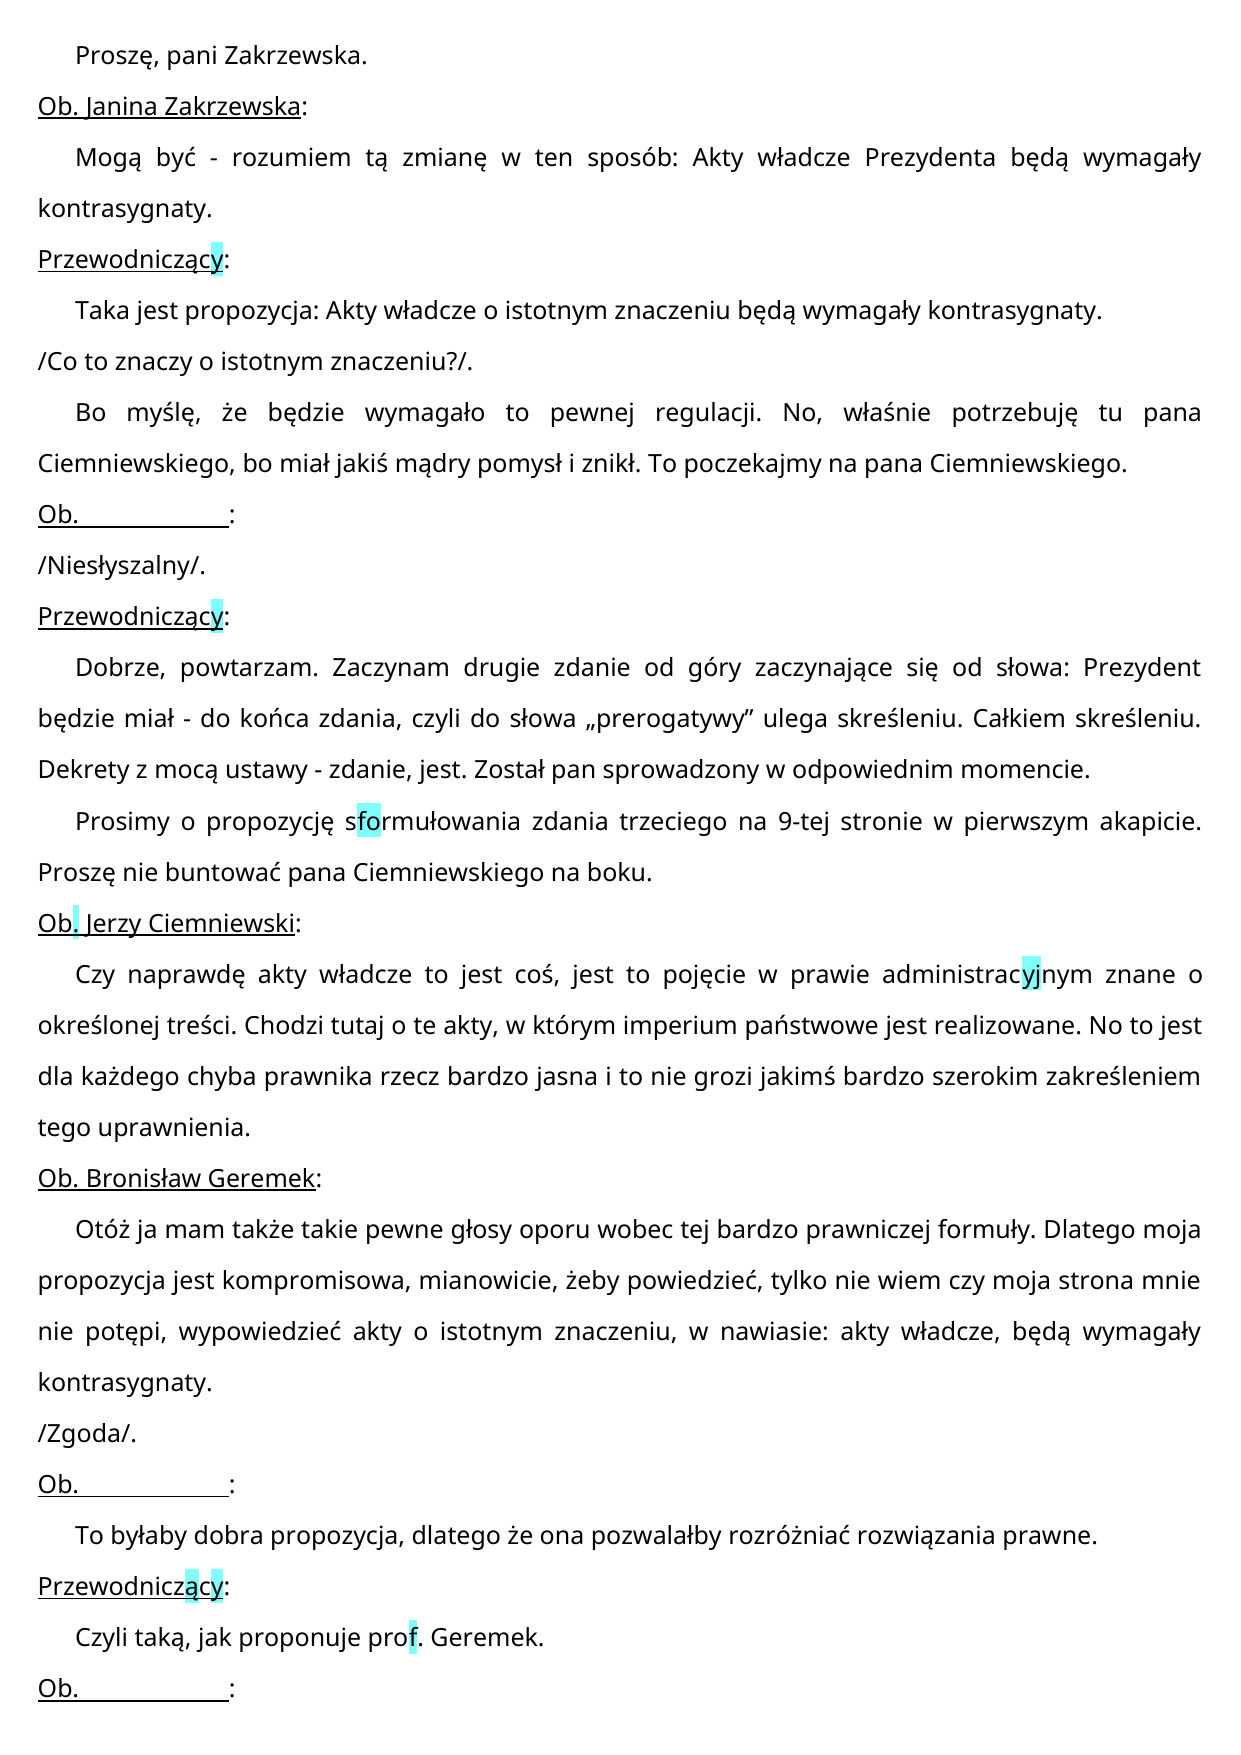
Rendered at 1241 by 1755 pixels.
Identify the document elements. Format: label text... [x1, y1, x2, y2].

text Ob. : [37, 1467, 1203, 1501]
text Przewodniczący: [37, 242, 1203, 276]
text Dobrze, powtarzam. Zaczynam drugie zdanie od góry zaczynające się od słowa: Prezydent będzie miał - do końca zdania, czyli do słowa „prerogatywy” ulega skreśleniu. Całkiem skreśleniu. Dekrety z mocą ustawy - zdanie, jest. Został pan sprowadzony w odpowiednim momencie. [37, 650, 1203, 786]
text Przewodniczący: [37, 599, 1203, 633]
text Czyli taką, jak proponuje prof. Geremek. [37, 1620, 1203, 1654]
text Proszę, pani Zakrzewska. [37, 37, 1203, 72]
text Ob. : [37, 497, 1203, 531]
text Mogą być - rozumiem tą zmianę w ten sposób: Akty władcze Prezydenta będą wymagały kontrasygnaty. [37, 139, 1203, 225]
text Otóż ja mam także takie pewne głosy oporu wobec tej bardzo prawniczej formuły. Dlatego moja propozycja jest kompromisowa, mianowicie, żeby powiedzieć, tylko nie wiem czy moja strona mnie nie potępi, wypowiedzieć akty o istotnym znaczeniu, w nawiasie: akty władcze, będą wymagały kontrasygnaty. [37, 1211, 1203, 1399]
text Ob. : [37, 1671, 1203, 1705]
text Ob. Janina Zakrzewska: [37, 88, 1203, 123]
text /Co to znaczy o istotnym znaczeniu?/. [37, 344, 1203, 378]
text To byłaby dobra propozycja, dlatego że ona pozwalałby rozróżniać rozwiązania prawne. [37, 1518, 1203, 1552]
text Ob. Bronisław Geremek: [37, 1160, 1203, 1194]
text Bo myślę, że będzie wymagało to pewnej regulacji. No, właśnie potrzebuję tu pana Ciemniewskiego, bo miał jakiś mądry pomysł i znikł. To poczekajmy na pana Ciemniewskiego. [37, 395, 1203, 480]
text /Niesłyszalny/. [37, 548, 1203, 582]
text Taka jest propozycja: Akty władcze o istotnym znaczeniu będą wymagały kontrasygnaty. [37, 293, 1203, 327]
text Prosimy o propozycję sformułowania zdania trzeciego na 9-tej stronie w pierwszym akapicie. Proszę nie buntować pana Ciemniewskiego na boku. [37, 803, 1203, 888]
text Ob. Jerzy Ciemniewski: [37, 905, 1203, 939]
text Przewodniczący: [37, 1569, 1203, 1603]
text Czy naprawdę akty władcze to jest coś, jest to pojęcie w prawie administracyjnym znane o określonej treści. Chodzi tutaj o te akty, w którym imperium państwowe jest realizowane. No to jest dla każdego chyba prawnika rzecz bardzo jasna i to nie grozi jakimś bardzo szerokim zakreśleniem tego uprawnienia. [37, 956, 1203, 1143]
text /Zgoda/. [37, 1416, 1203, 1450]
